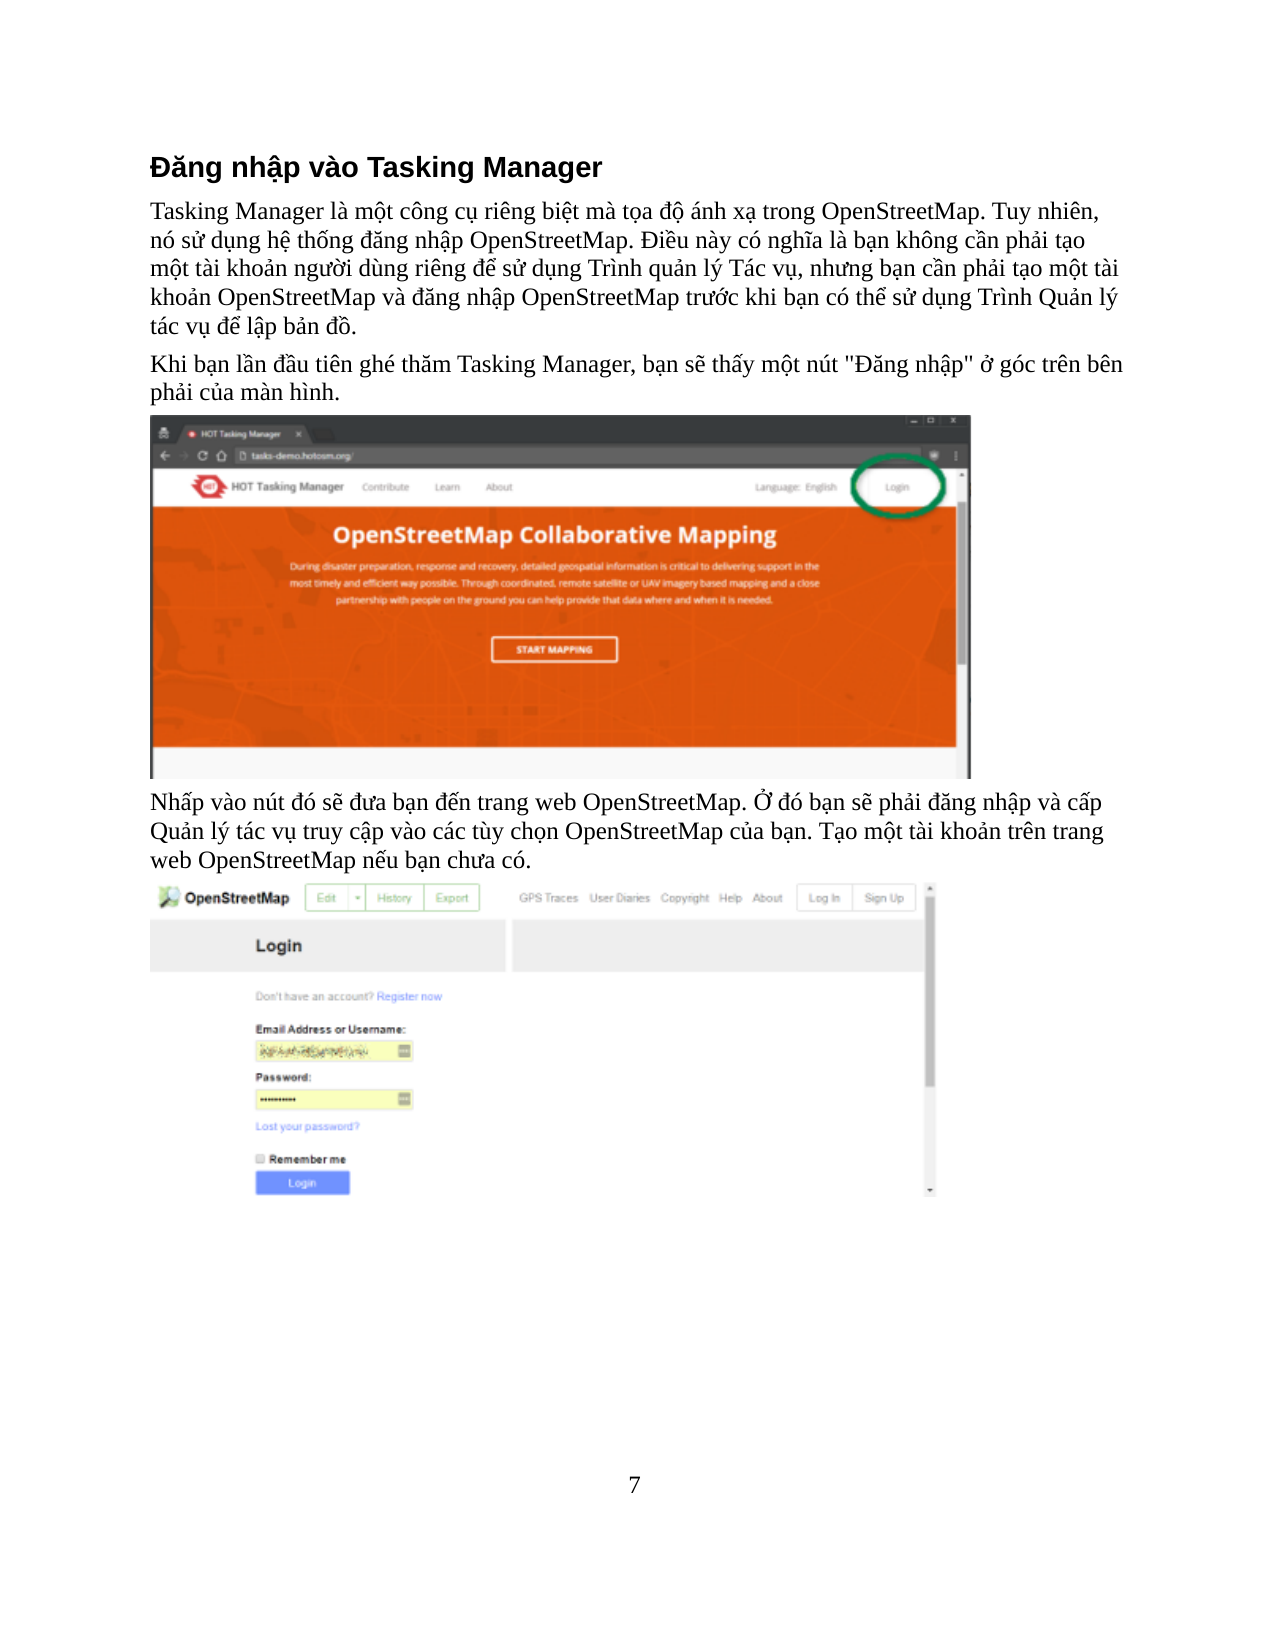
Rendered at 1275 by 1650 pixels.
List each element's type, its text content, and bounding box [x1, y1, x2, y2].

picture [150, 882, 972, 1197]
picture [150, 415, 972, 779]
subtitle Đăng nhập vào Tasking Manager [150, 150, 1125, 183]
text Tasking Manager là một công cụ riêng biệt mà tọa độ ánh xạ trong OpenStreetMap. Tuy nhiên, nó sử dụng hệ thống đăng nhập OpenStreetMap. Điều này có nghĩa là bạn không cần phải tạo một tài khoản người dùng riêng để sử dụng Trình quản lý Tác vụ, nhưng bạn cần phải tạo một tài khoản OpenStreetMap và đăng nhập OpenStreetMap trước khi bạn có thể sử dụng Trình Quản lý tác vụ để lập bản đồ. [150, 196, 1125, 340]
text Nhấp vào nút đó sẽ đưa bạn đến trang web OpenStreetMap. Ở đó bạn sẽ phải đăng nhập và cấp Quản lý tác vụ truy cập vào các tùy chọn OpenStreetMap của bạn. Tạo một tài khoản trên trang web OpenStreetMap nếu bạn chưa có. [150, 787, 1125, 873]
text Khi bạn lần đầu tiên ghé thăm Tasking Manager, bạn sẽ thấy một nút "Đăng nhập" ở góc trên bên phải của màn hình. [150, 349, 1125, 406]
